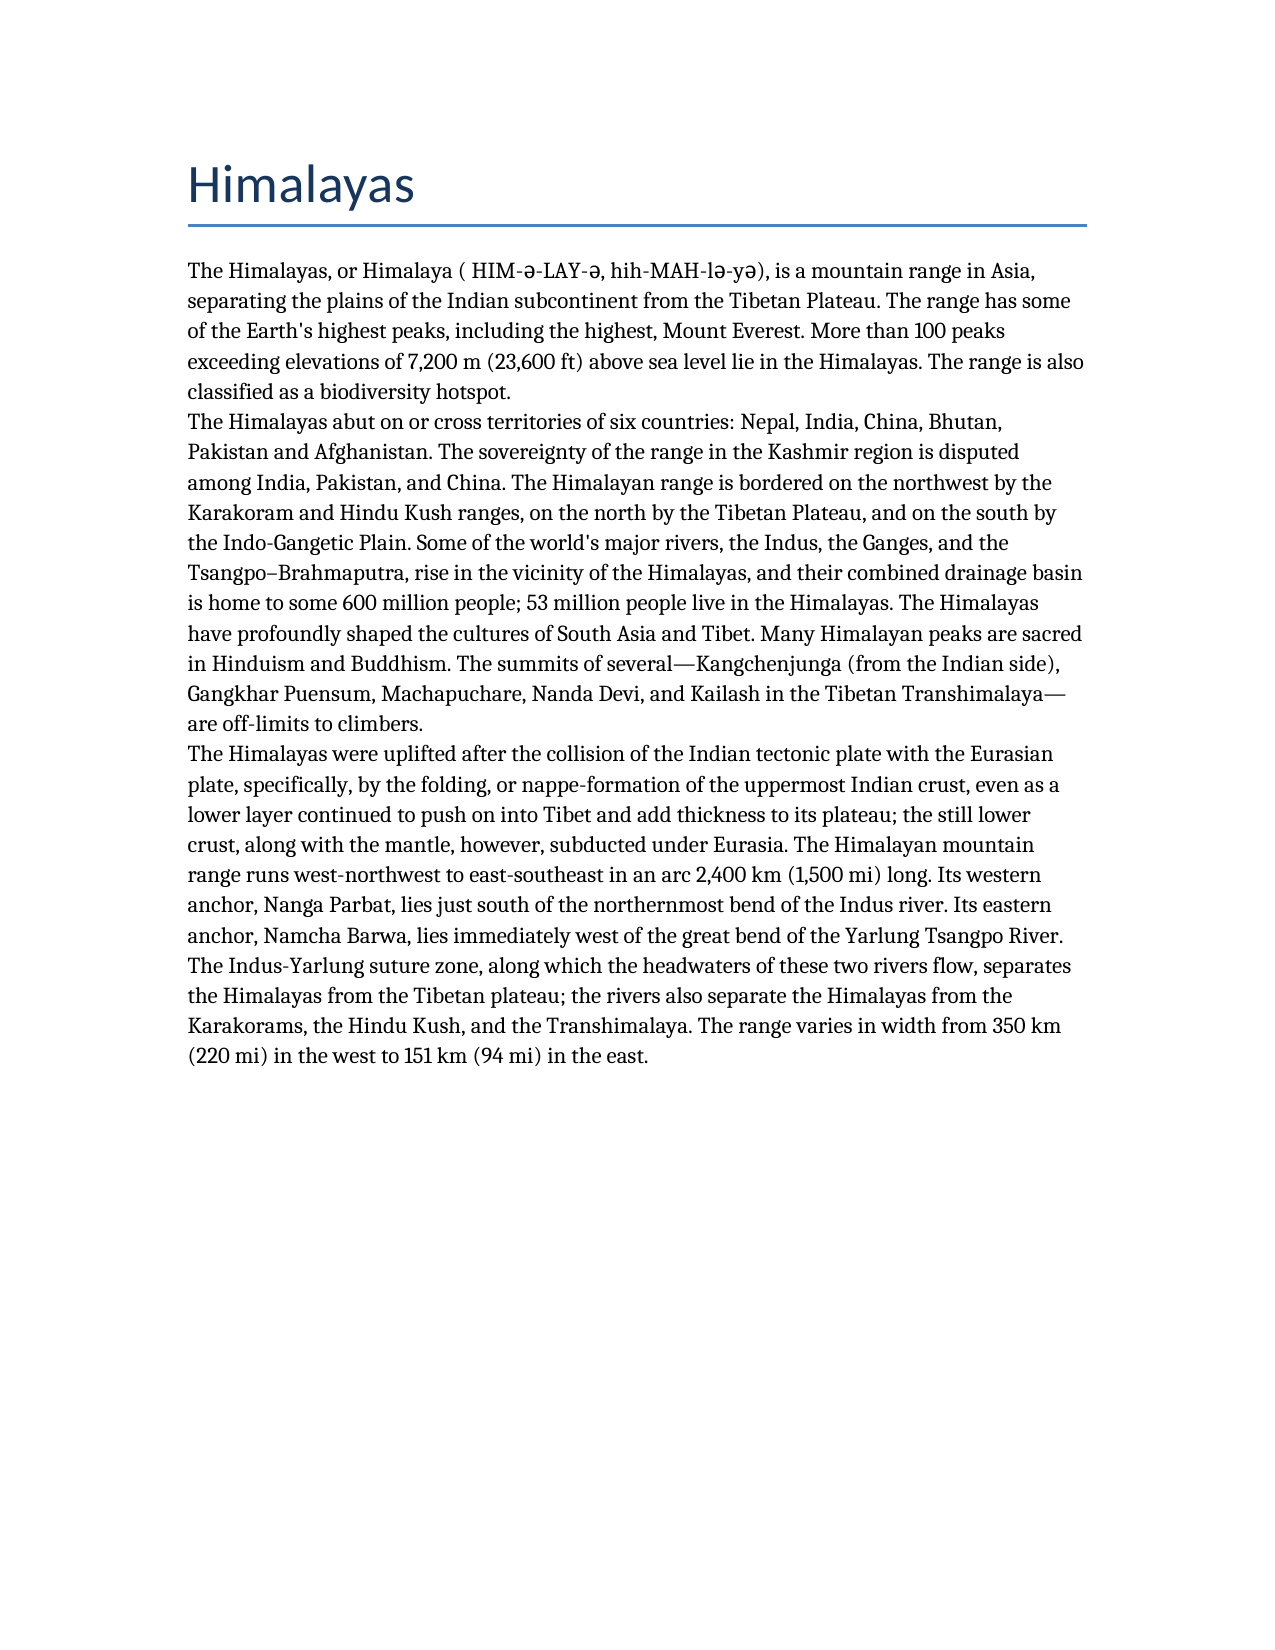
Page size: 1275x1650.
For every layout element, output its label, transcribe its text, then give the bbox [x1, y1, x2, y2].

text The Himalayas, or Himalaya ( HIM-ə-LAY-ə, hih-MAH-lə-yə), is a mountain range in Asia, separating the plains of the Indian subcontinent from the Tibetan Plateau. The range has some of the Earth's highest peaks, including the highest, Mount Everest. More than 100 peaks exceeding elevations of 7,200 m (23,600 ft) above sea level lie in the Himalayas. The range is also classified as a biodiversity hotspot. The Himalayas abut on or cross territories of six countries: Nepal, India, China, Bhutan, Pakistan and Afghanistan. The sovereignty of the range in the Kashmir region is disputed among India, Pakistan, and China. The Himalayan range is bordered on the northwest by the Karakoram and Hindu Kush ranges, on the north by the Tibetan Plateau, and on the south by the Indo-Gangetic Plain. Some of the world's major rivers, the Indus, the Ganges, and the Tsangpo–Brahmaputra, rise in the vicinity of the Himalayas, and their combined drainage basin is home to some 600 million people; 53 million people live in the Himalayas. The Himalayas have profoundly shaped the cultures of South Asia and Tibet. Many Himalayan peaks are sacred in Hinduism and Buddhism. The summits of several—Kangchenjunga (from the Indian side), Gangkhar Puensum, Machapuchare, Nanda Devi, and Kailash in the Tibetan Transhimalaya—are off-limits to climbers. The Himalayas were uplifted after the collision of the Indian tectonic plate with the Eurasian plate, specifically, by the folding, or nappe-formation of the uppermost Indian crust, even as a lower layer continued to push on into Tibet and add thickness to its plateau; the still lower crust, along with the mantle, however, subducted under Eurasia. The Himalayan mountain range runs west-northwest to east-southeast in an arc 2,400 km (1,500 mi) long. Its western anchor, Nanga Parbat, lies just south of the northernmost bend of the Indus river. Its eastern anchor, Namcha Barwa, lies immediately west of the great bend of the Yarlung Tsangpo River. The Indus-Yarlung suture zone, along which the headwaters of these two rivers flow, separates the Himalayas from the Tibetan plateau; the rivers also separate the Himalayas from the Karakorams, the Hindu Kush, and the Transhimalaya. The range varies in width from 350 km (220 mi) in the west to 151 km (94 mi) in the east. [187, 258, 1087, 1069]
title Himalayas [187, 150, 1087, 227]
